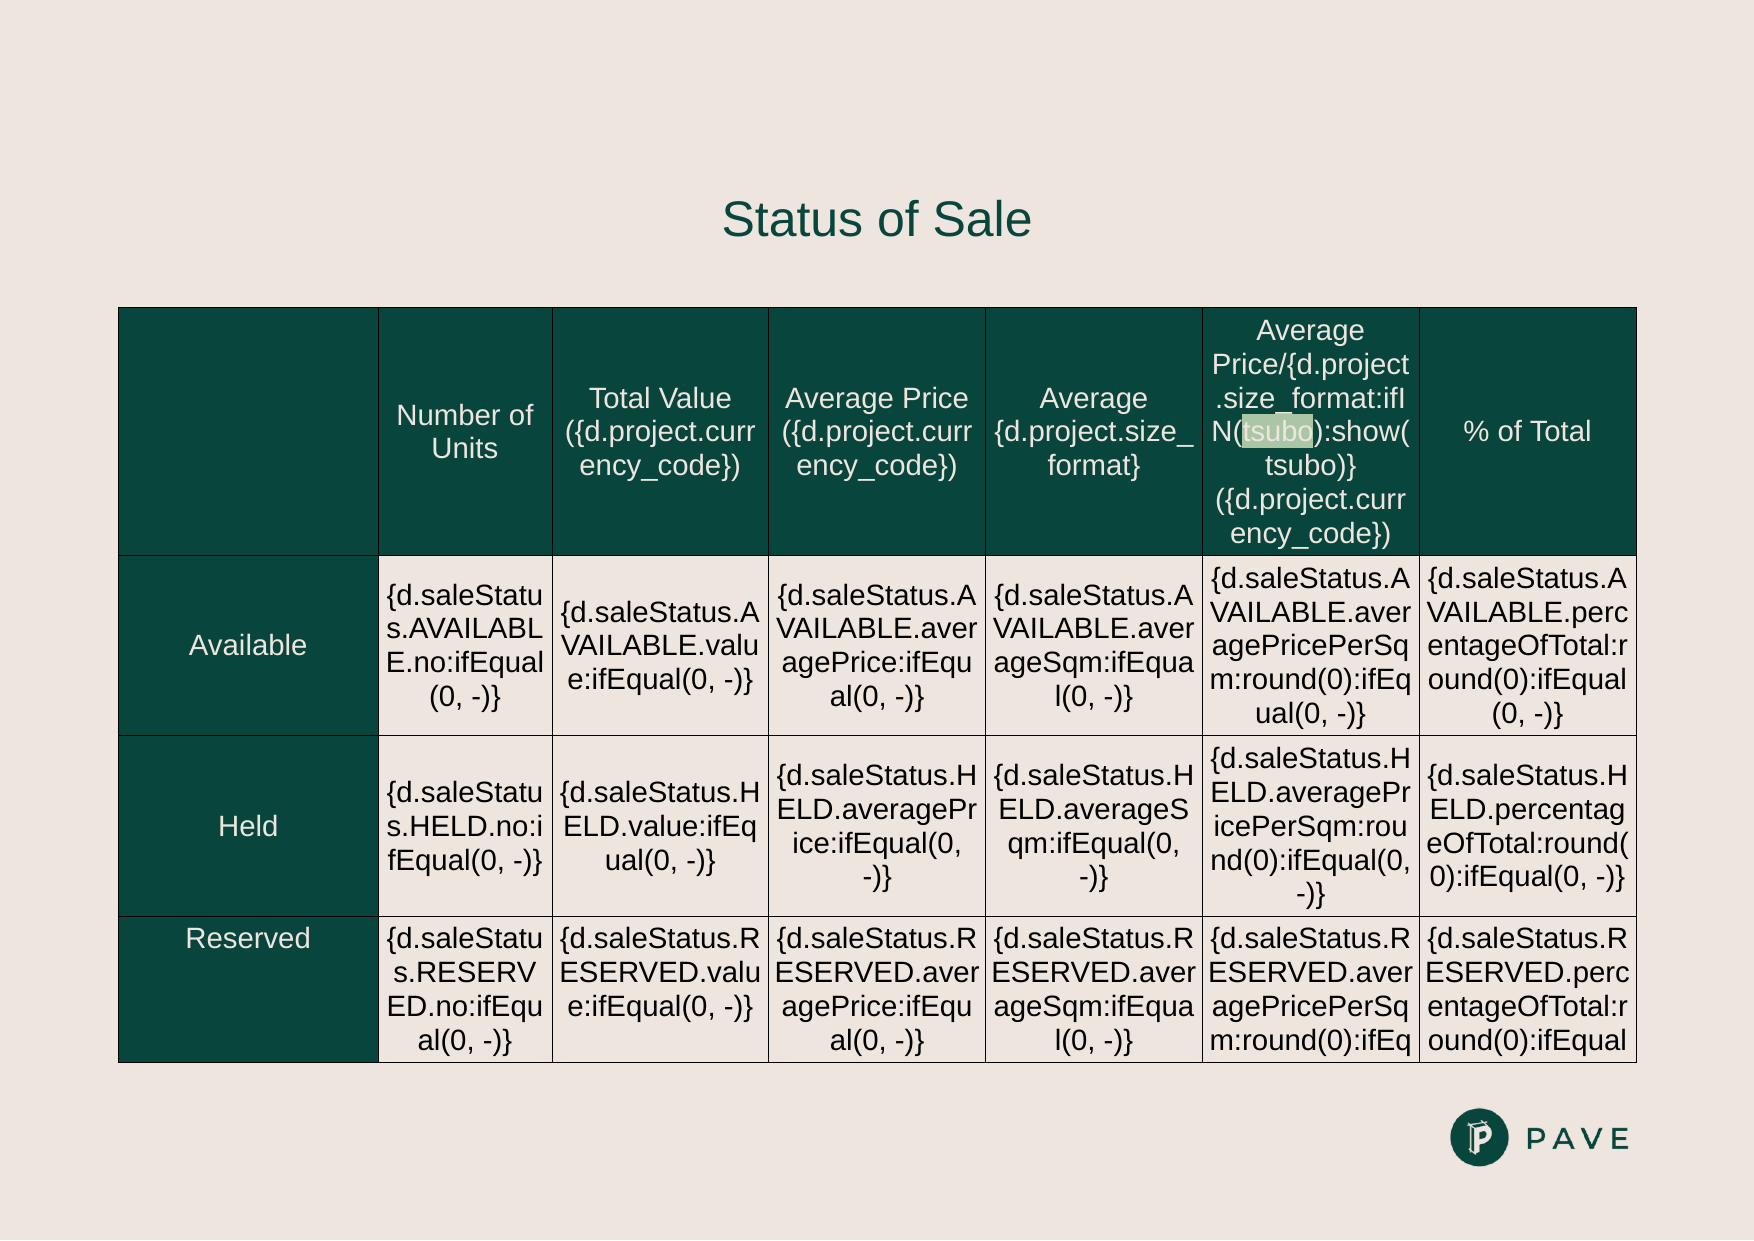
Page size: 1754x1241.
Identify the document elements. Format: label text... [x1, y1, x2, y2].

table_cell Reserved [119, 917, 378, 1062]
table_cell {d.saleStatus.HELD.averagePrice:ifEqual(0, -)} [769, 736, 985, 916]
table_cell Available [119, 556, 378, 735]
table_cell {d.saleStatus.HELD.value:ifEqual(0, -)} [553, 736, 768, 916]
table_header Average {d.project.size_format} [986, 308, 1202, 555]
table_cell {d.saleStatus.AVAILABLE.percentageOfTotal:round(0):ifEqual(0, -)} [1420, 556, 1636, 735]
table_cell {d.saleStatus.RESERVED.averageSqm:ifEqual(0, -)} [986, 917, 1202, 1062]
table_header Average Price/{d.project.size_format:ifIN(tsubo):show(tsubo)} ({d.project.currency_code}) [1203, 308, 1419, 555]
table_cell {d.saleStatus.AVAILABLE.no:ifEqual(0, -)} [379, 556, 552, 735]
picture [1425, 1096, 1649, 1183]
table_header [119, 308, 378, 555]
table_cell {d.saleStatus.RESERVED.averagePrice:ifEqual(0, -)} [769, 917, 985, 1062]
table_cell {d.saleStatus.AVAILABLE.value:ifEqual(0, -)} [553, 556, 768, 735]
table_header % of Total [1420, 308, 1636, 555]
table_cell {d.saleStatus.RESERVED.value:ifEqual(0, -)} [553, 917, 768, 1062]
table_cell {d.saleStatus.HELD.averagePricePerSqm:round(0):ifEqual(0, -)} [1203, 736, 1419, 916]
table_header Total Value ({d.project.currency_code}) [553, 308, 768, 555]
table_cell {d.saleStatus.HELD.averageSqm:ifEqual(0, -)} [986, 736, 1202, 916]
table_cell {d.saleStatus.RESERVED.percentageOfTotal:round(0):ifEqual [1420, 917, 1636, 1062]
table_header Average Price ({d.project.currency_code}) [769, 308, 985, 555]
table_cell {d.saleStatus.RESERVED.no:ifEqual(0, -)} [379, 917, 552, 1062]
table_cell {d.saleStatus.AVAILABLE.averageSqm:ifEqual(0, -)} [986, 556, 1202, 735]
table_cell {d.saleStatus.AVAILABLE.averagePricePerSqm:round(0):ifEqual(0, -)} [1203, 556, 1419, 735]
table_cell {d.saleStatus.AVAILABLE.averagePrice:ifEqual(0, -)} [769, 556, 985, 735]
table_cell Held [119, 736, 378, 916]
table_header Number of Units [379, 308, 552, 555]
table_cell {d.saleStatus.HELD.no:ifEqual(0, -)} [379, 736, 552, 916]
table_cell {d.saleStatus.RESERVED.averagePricePerSqm:round(0):ifEq [1203, 917, 1419, 1062]
subtitle Status of Sale [118, 189, 1636, 247]
table_cell {d.saleStatus.HELD.percentageOfTotal:round(0):ifEqual(0, -)} [1420, 736, 1636, 916]
